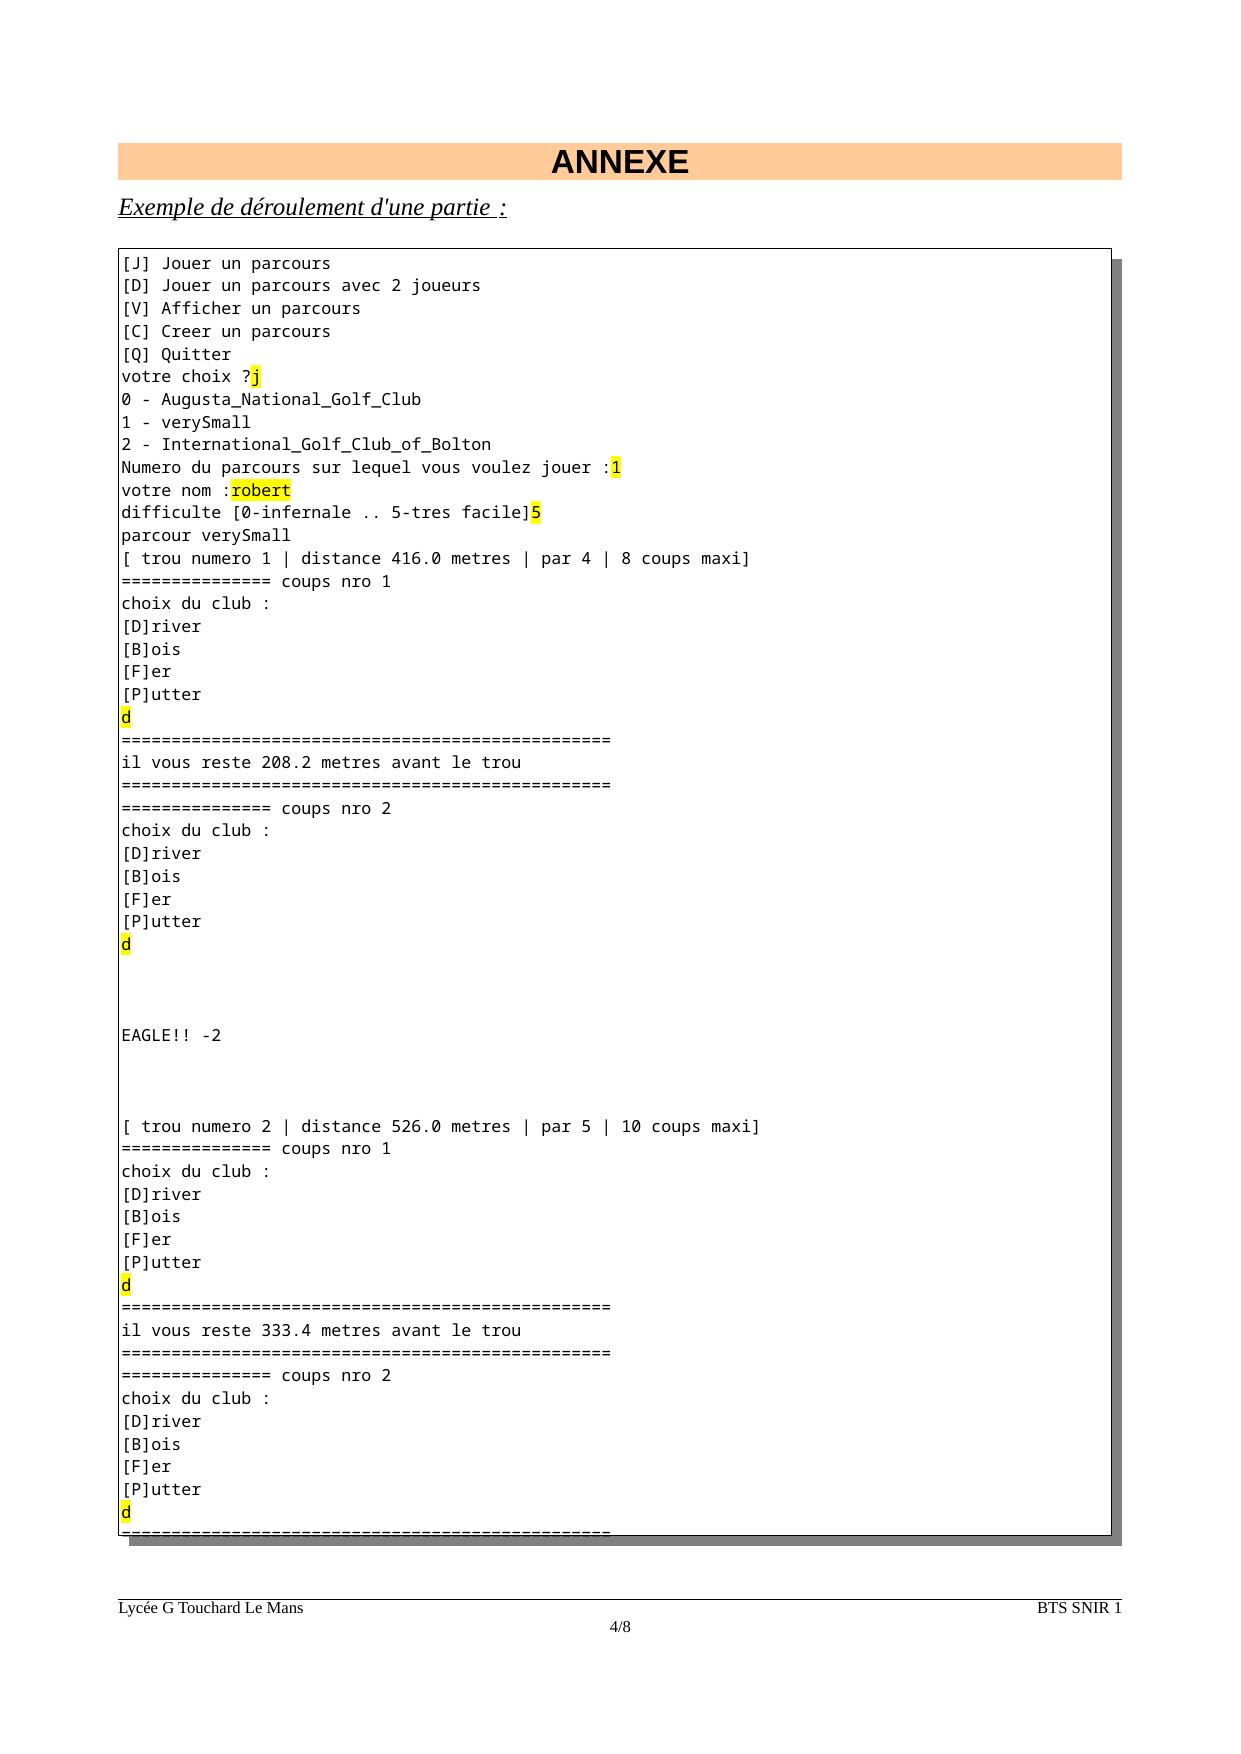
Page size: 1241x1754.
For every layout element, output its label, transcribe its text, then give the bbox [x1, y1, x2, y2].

text =============== coups nro 2 [119, 793, 1111, 816]
text [P]utter [119, 1247, 1111, 1270]
text [C] Creer un parcours [119, 316, 1111, 339]
text [F]er [119, 1225, 1111, 1247]
text 2 - International_Golf_Club_of_Bolton [119, 430, 1111, 453]
text =============== coups nro 1 [119, 1134, 1111, 1157]
text choix du club : [119, 816, 1111, 839]
text EAGLE!! -2 [119, 1020, 1111, 1046]
text [D]river [119, 839, 1111, 861]
text [B]ois [119, 1429, 1111, 1452]
text difficulte [0-infernale .. 5-tres facile]5 [119, 498, 1111, 521]
text Numero du parcours sur lequel vous voulez jouer :1 [119, 453, 1111, 475]
text [J] Jouer un parcours [119, 249, 1111, 271]
text ================================================= [119, 1520, 1111, 1535]
text =============== coups nro 1 [119, 566, 1111, 589]
text 1 - verySmall [119, 407, 1111, 430]
text ================================================= [119, 1338, 1111, 1361]
text =============== coups nro 2 [119, 1361, 1111, 1384]
text il vous reste 208.2 metres avant le trou [119, 748, 1111, 771]
text ================================================= [119, 771, 1111, 793]
text d [119, 929, 1111, 955]
text [B]ois [119, 861, 1111, 884]
text ================================================= [119, 725, 1111, 748]
text parcour verySmall [119, 521, 1111, 543]
text [V] Afficher un parcours [119, 294, 1111, 316]
text d [119, 1497, 1111, 1520]
text [B]ois [119, 634, 1111, 657]
text il vous reste 333.4 metres avant le trou [119, 1316, 1111, 1338]
text [P]utter [119, 907, 1111, 929]
text Exemple de déroulement d'une partie : [118, 193, 1122, 221]
text votre choix ?j [119, 362, 1111, 384]
text choix du club : [119, 1157, 1111, 1179]
text choix du club : [119, 1384, 1111, 1406]
text [ trou numero 2 | distance 526.0 metres | par 5 | 10 coups maxi] [119, 1111, 1111, 1134]
text votre nom :robert [119, 475, 1111, 498]
text ================================================= [119, 1293, 1111, 1316]
text [P]utter [119, 680, 1111, 702]
text [D]river [119, 612, 1111, 634]
text [D] Jouer un parcours avec 2 joueurs [119, 271, 1111, 294]
text d [119, 702, 1111, 725]
text [F]er [119, 884, 1111, 907]
subtitle ANNEXE [118, 143, 1122, 180]
text [Q] Quitter [119, 339, 1111, 362]
text [D]river [119, 1406, 1111, 1429]
text [B]ois [119, 1202, 1111, 1225]
text [ trou numero 1 | distance 416.0 metres | par 4 | 8 coups maxi] [119, 543, 1111, 566]
text [F]er [119, 1452, 1111, 1474]
text choix du club : [119, 589, 1111, 612]
text [D]river [119, 1179, 1111, 1202]
text [P]utter [119, 1474, 1111, 1497]
text d [119, 1270, 1111, 1293]
text 0 - Augusta_National_Golf_Club [119, 384, 1111, 407]
text [F]er [119, 657, 1111, 680]
